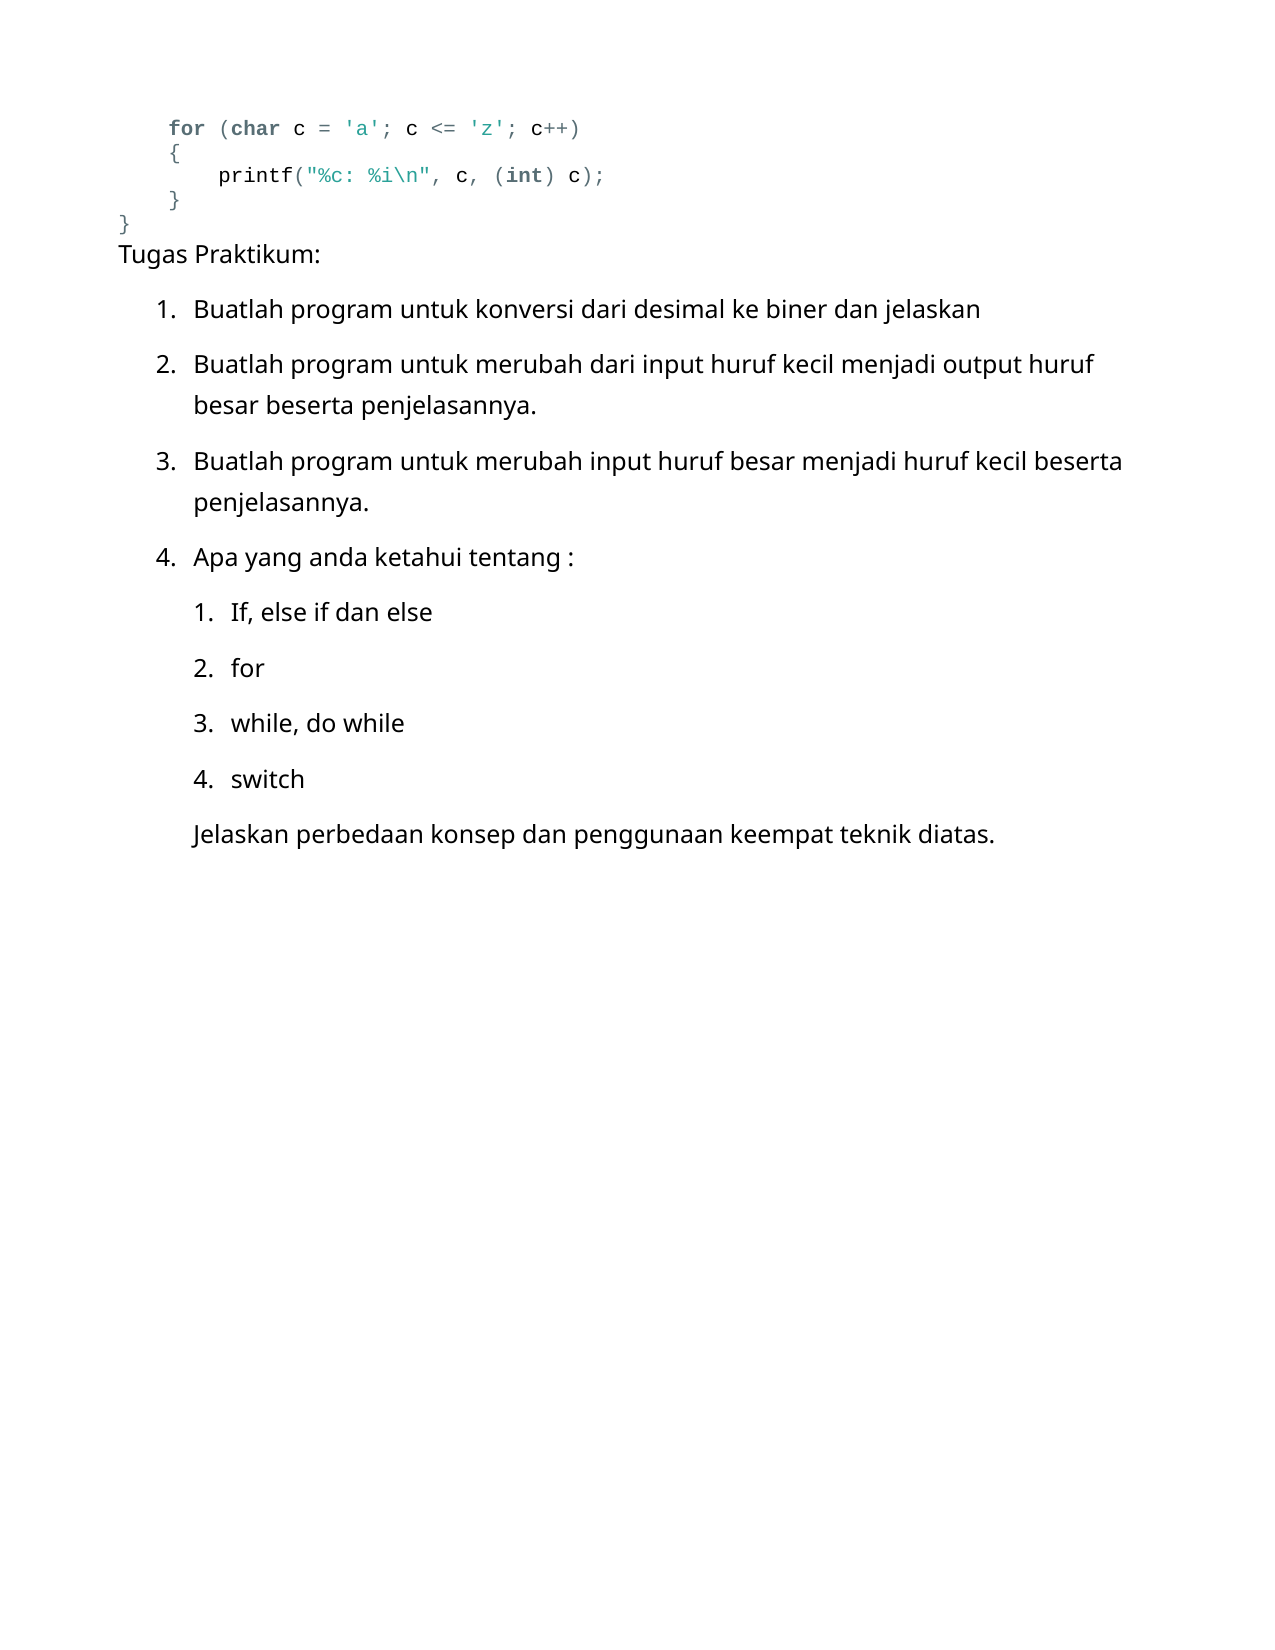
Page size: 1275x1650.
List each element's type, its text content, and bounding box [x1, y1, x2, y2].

text { [118, 142, 1157, 165]
text } [118, 213, 1157, 236]
list Buatlah program untuk merubah dari input huruf kecil menjadi output huruf besar beserta penjelasannya. [156, 347, 1157, 422]
list Jelaskan perbedaan konsep dan penggunaan keempat teknik diatas. [156, 817, 1157, 851]
text } [118, 189, 1157, 213]
list If, else if dan else [193, 595, 1157, 629]
list Apa yang anda ketahui tentang : [156, 540, 1157, 574]
list for [193, 651, 1157, 684]
list while, do while [193, 706, 1157, 740]
text for (char c = 'a'; c <= 'z'; c++) [118, 118, 1157, 142]
list Buatlah program untuk merubah input huruf besar menjadi huruf kecil beserta penjelasannya. [156, 443, 1157, 518]
text printf("%c: %i\n", c, (int) c); [118, 165, 1157, 189]
text Tugas Praktikum: [118, 236, 1157, 270]
list switch [193, 761, 1157, 795]
list Buatlah program untuk konversi dari desimal ke biner dan jelaskan [156, 292, 1157, 326]
